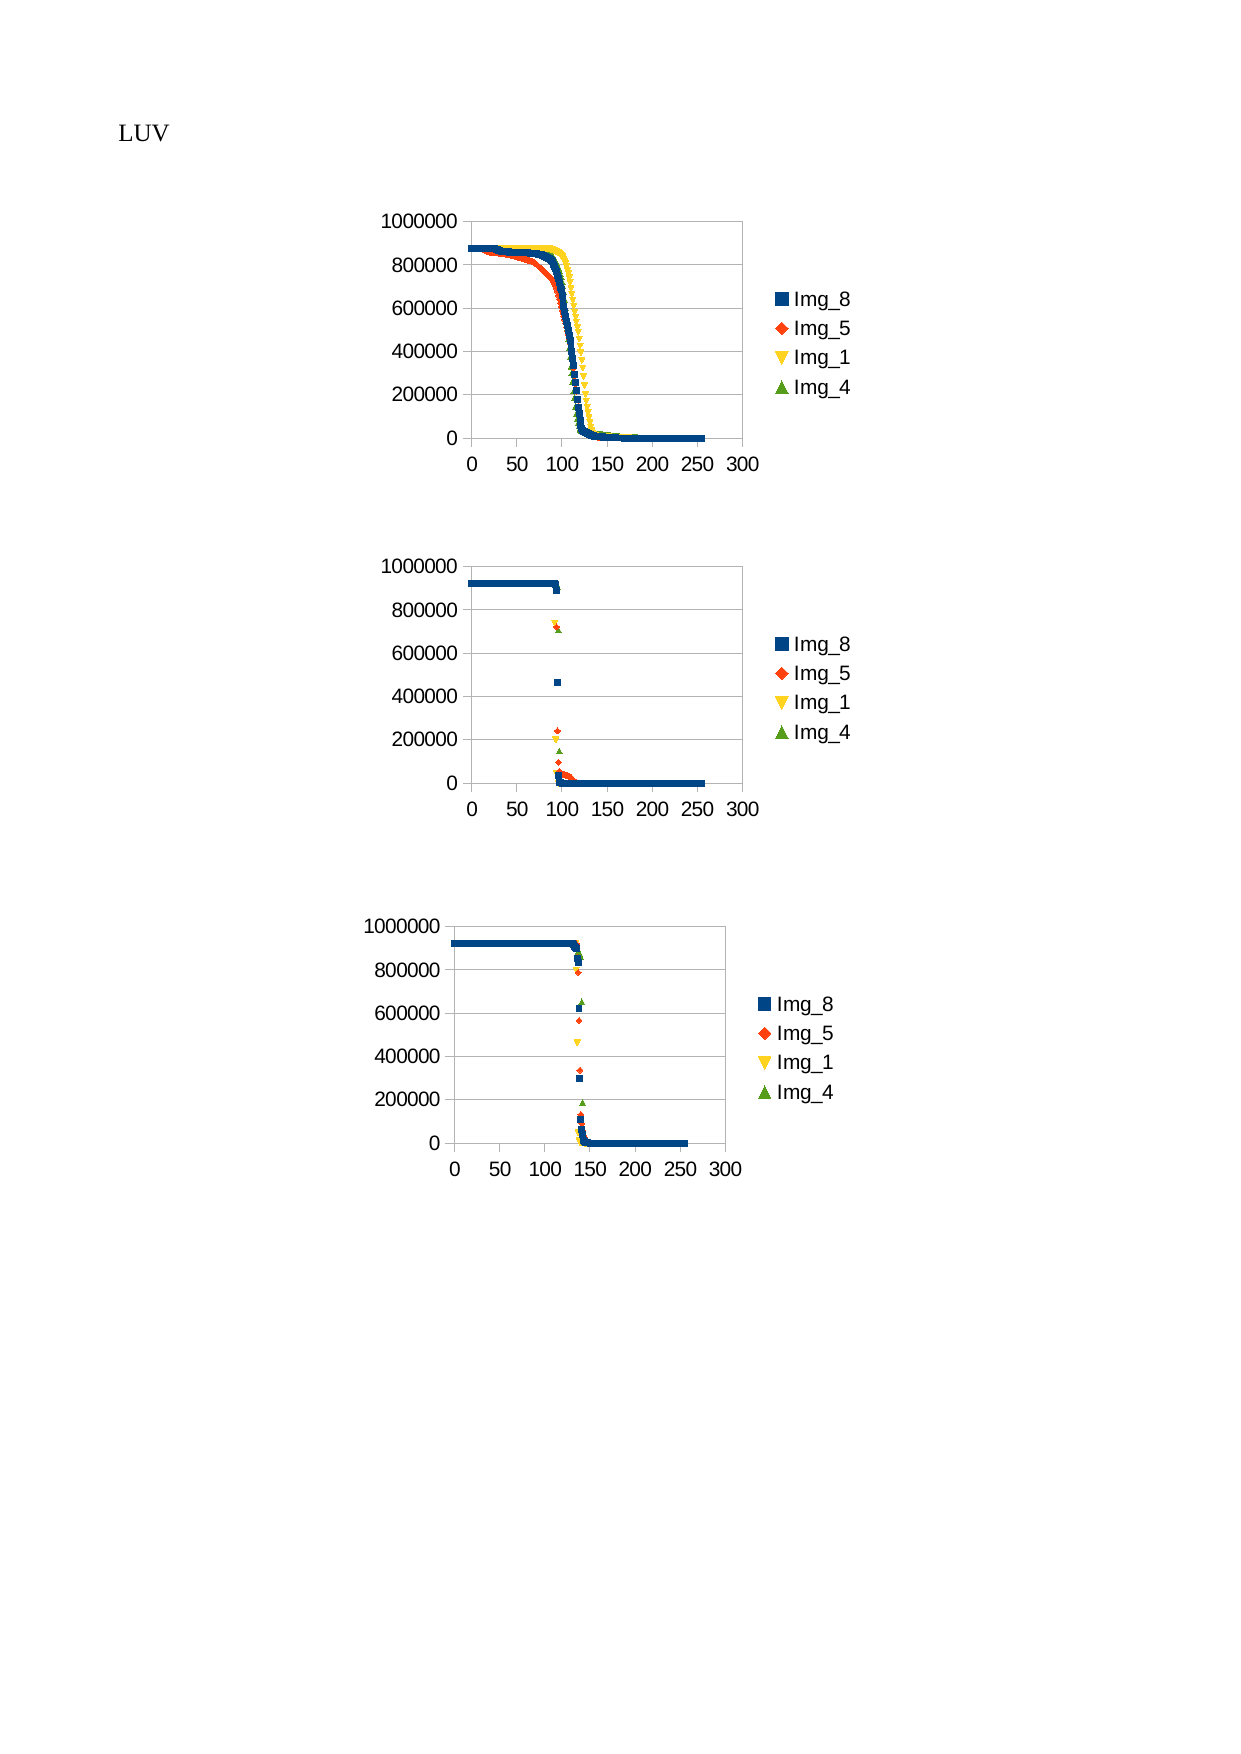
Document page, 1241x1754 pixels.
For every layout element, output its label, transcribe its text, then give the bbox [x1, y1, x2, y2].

text LUV [118, 118, 1122, 147]
